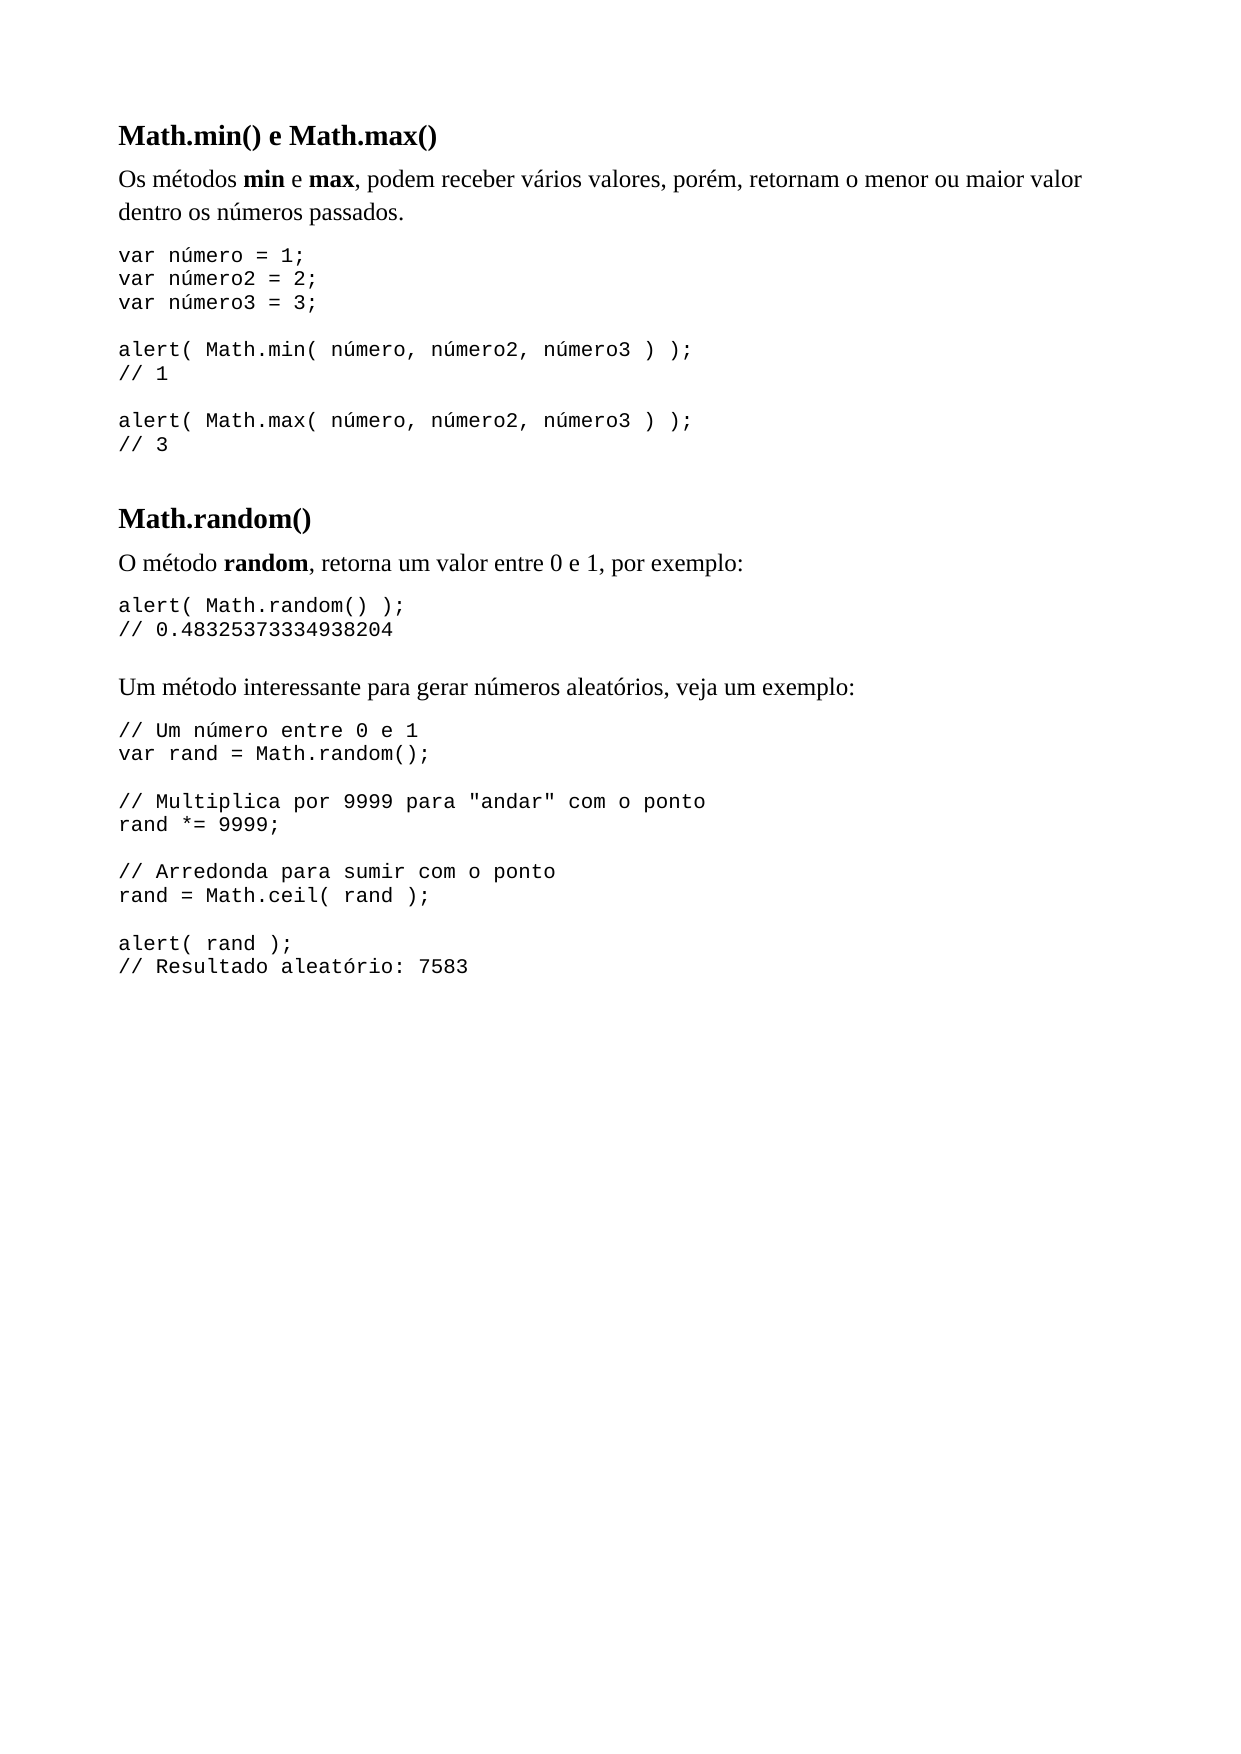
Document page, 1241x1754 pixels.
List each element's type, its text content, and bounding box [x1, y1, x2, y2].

text // Arredonda para sumir com o ponto [118, 862, 1122, 885]
text // Multiplica por 9999 para "andar" com o ponto [118, 791, 1122, 814]
text Um método interessante para gerar números aleatórios, veja um exemplo: [118, 672, 1122, 701]
text alert( Math.max( número, número2, número3 ) ); [118, 410, 1122, 434]
text // 0.48325373334938204 [118, 619, 1122, 643]
text // Resultado aleatório: 7583 [118, 956, 1122, 980]
text var número = 1; [118, 245, 1122, 268]
text var número3 = 3; [118, 292, 1122, 316]
text rand = Math.ceil( rand ); [118, 885, 1122, 909]
text alert( rand ); [118, 932, 1122, 956]
text alert( Math.min( número, número2, número3 ) ); [118, 339, 1122, 363]
text // 1 [118, 363, 1122, 387]
text Os métodos min e max, podem receber vários valores, porém, retornam o menor ou maior valor dentro os números passados. [118, 164, 1122, 226]
text rand *= 9999; [118, 814, 1122, 838]
text O método random, retorna um valor entre 0 e 1, por exemplo: [118, 548, 1122, 576]
text // 3 [118, 434, 1122, 458]
text var número2 = 2; [118, 268, 1122, 292]
text var rand = Math.random(); [118, 743, 1122, 767]
text alert( Math.random() ); [118, 595, 1122, 619]
subtitle Math.random() [118, 502, 1122, 535]
subtitle Math.min() e Math.max() [118, 118, 1122, 152]
text // Um número entre 0 e 1 [118, 720, 1122, 743]
